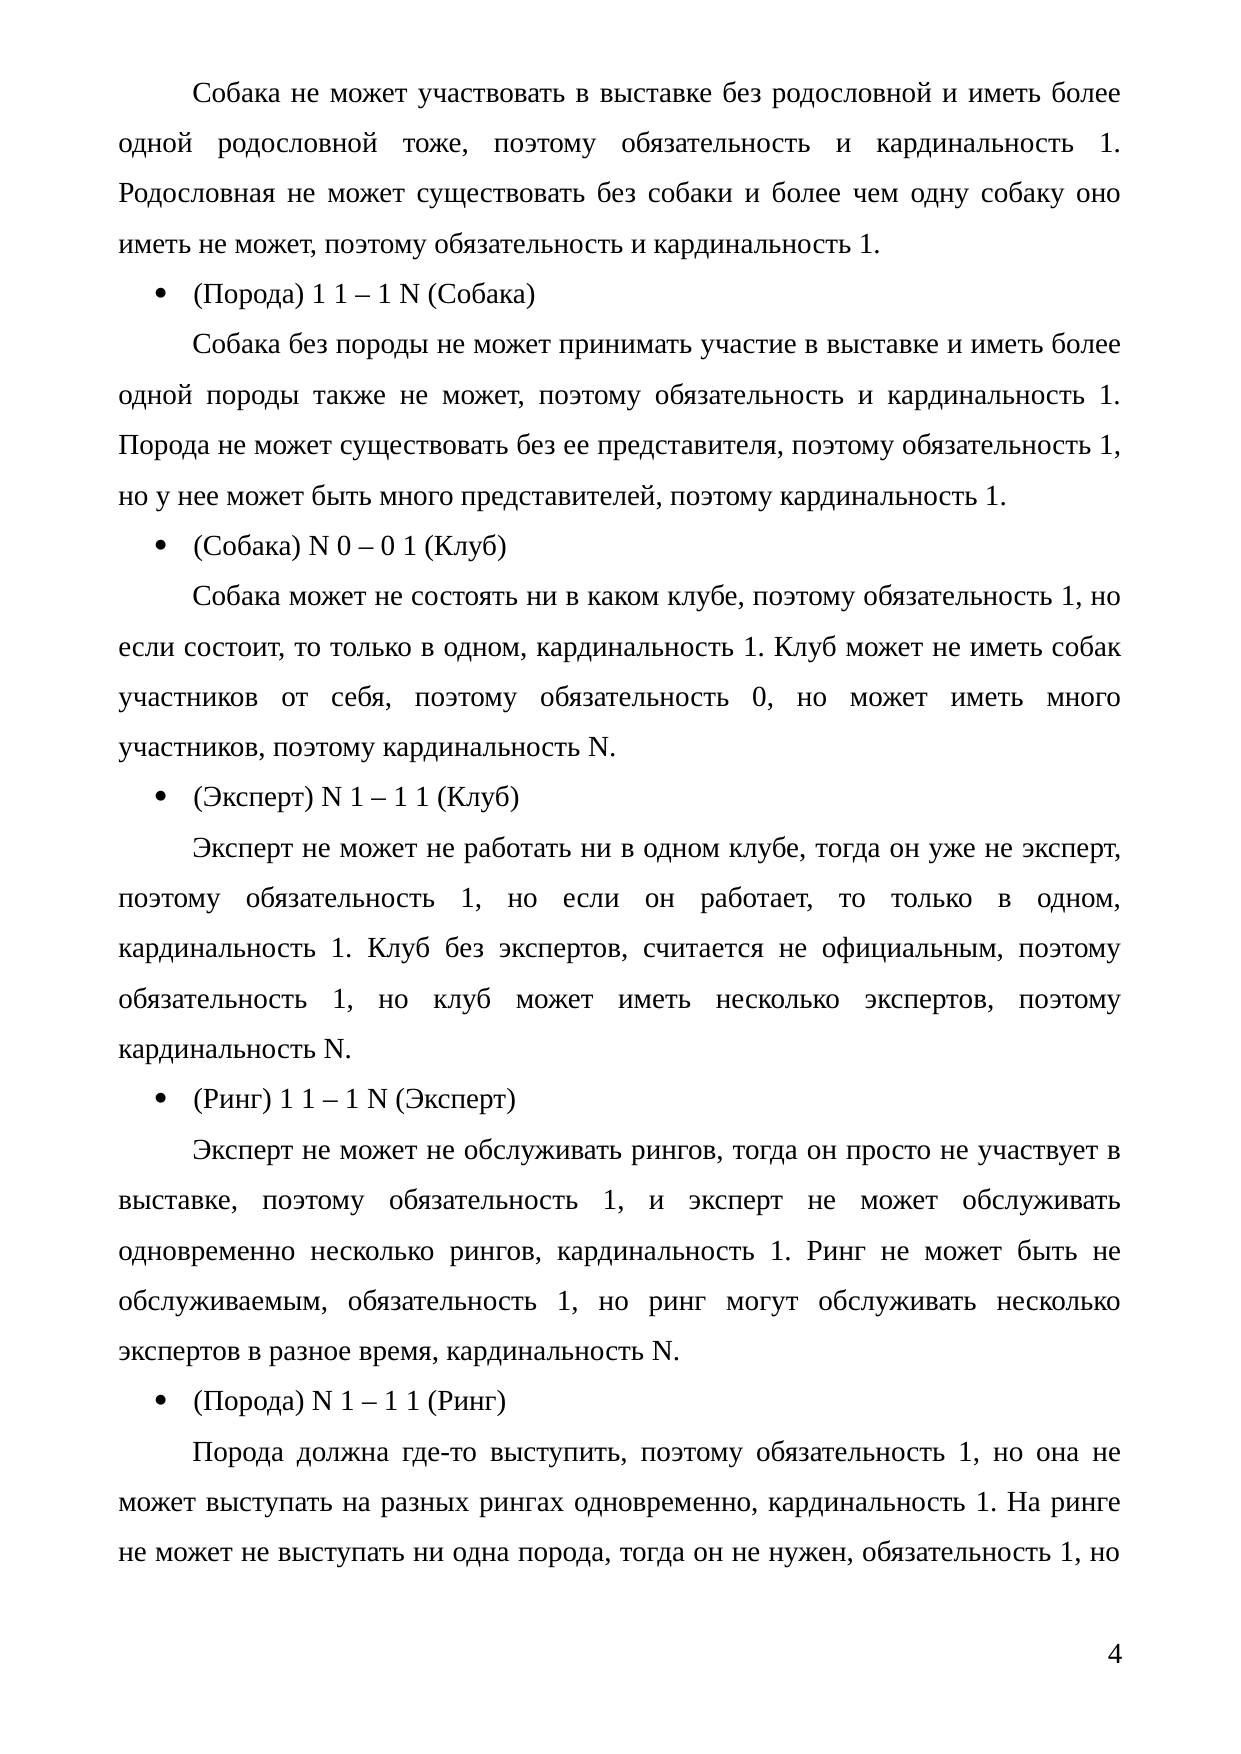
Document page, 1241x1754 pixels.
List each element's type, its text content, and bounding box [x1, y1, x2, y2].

text Порода должна где-то выступить, поэтому обязательность 1, но она не может выступать на разных рингах одновременно, кардинальность 1. На ринге не может не выступать ни одна порода, тогда он не нужен, обязательность 1, но [118, 1434, 1122, 1568]
list (Эксперт) N 1 – 1 1 (Клуб) [156, 779, 1122, 813]
text Эксперт не может не обслуживать рингов, тогда он просто не участвует в выставке, поэтому обязательность 1, и эксперт не может обслуживать одновременно несколько рингов, кардинальность 1. Ринг не может быть не обслуживаемым, обязательность 1, но ринг могут обслуживать несколько экспертов в разное время, кардинальность N. [118, 1132, 1122, 1367]
list (Порода) N 1 – 1 1 (Ринг) [156, 1383, 1122, 1417]
text Собака без породы не может принимать участие в выставке и иметь более одной породы также не может, поэтому обязательность и кардинальность 1. Порода не может существовать без ее представителя, поэтому обязательность 1, но у нее может быть много представителей, поэтому кардинальность 1. [118, 327, 1122, 511]
text Собака может не состоять ни в каком клубе, поэтому обязательность 1, но если состоит, то только в одном, кардинальность 1. Клуб может не иметь собак участников от себя, поэтому обязательность 0, но может иметь много участников, поэтому кардинальность N. [118, 578, 1122, 763]
list (Порода) 1 1 – 1 N (Собака) [156, 276, 1122, 310]
text Эксперт не может не работать ни в одном клубе, тогда он уже не эксперт, поэтому обязательность 1, но если он работает, то только в одном, кардинальность 1. Клуб без экспертов, считается не официальным, поэтому обязательность 1, но клуб может иметь несколько экспертов, поэтому кардинальность N. [118, 830, 1122, 1065]
list (Ринг) 1 1 – 1 N (Эксперт) [156, 1082, 1122, 1115]
text Собака не может участвовать в выставке без родословной и иметь более одной родословной тоже, поэтому обязательность и кардинальность 1. Родословная не может существовать без собаки и более чем одну собаку оно иметь не может, поэтому обязательность и кардинальность 1. [118, 75, 1122, 259]
list (Собака) N 0 – 0 1 (Клуб) [156, 528, 1122, 562]
